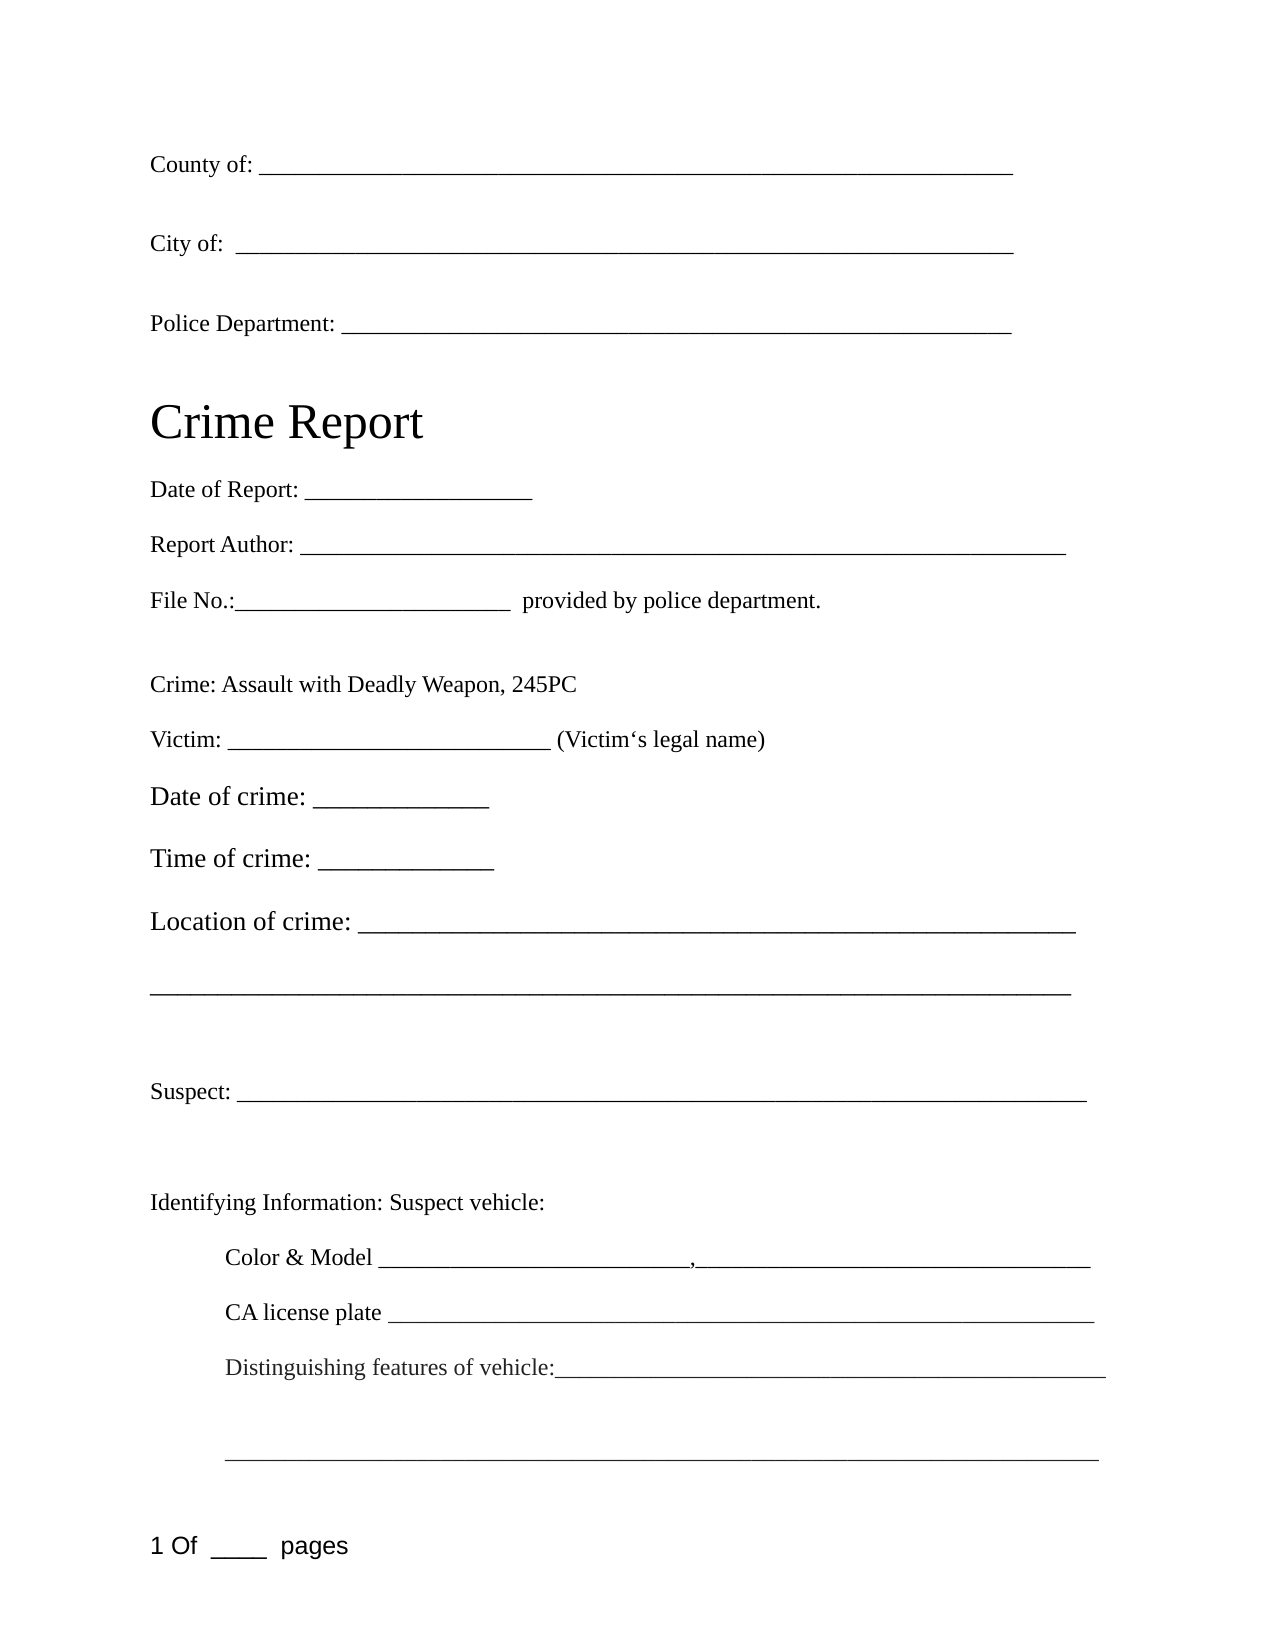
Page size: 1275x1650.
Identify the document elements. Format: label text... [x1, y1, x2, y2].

text Date of Report: ___________________ [150, 475, 1125, 503]
text Identifying Information: Suspect vehicle: [150, 1187, 1125, 1215]
text County of: _______________________________________________________________ [150, 150, 1125, 178]
text CA license plate ___________________________________________________________ [150, 1298, 1125, 1326]
text Date of crime: _____________ [150, 780, 1125, 811]
text _________________________________________________________________________ [150, 1436, 1125, 1463]
text Crime: Assault with Deadly Weapon, 245PC [150, 669, 1125, 697]
text Report Author: ________________________________________________________________ [150, 530, 1125, 558]
text ____________________________________________________________________ [150, 967, 1125, 998]
text Suspect: _______________________________________________________________________ [150, 1077, 1125, 1105]
text File No.:_______________________ provided by police department. [150, 586, 1125, 613]
text Victim: ___________________________ (Victim‘s legal name) [150, 725, 1125, 752]
text City of: _________________________________________________________________ [150, 229, 1125, 257]
text Police Department: ________________________________________________________ [150, 308, 1125, 336]
text Distinguishing features of vehicle:______________________________________________ [150, 1353, 1125, 1381]
text Location of crime: _____________________________________________________ [150, 904, 1125, 936]
text Color & Model __________________________,_________________________________ [150, 1243, 1125, 1270]
text Crime Report [150, 391, 1125, 449]
text Time of crime: _____________ [150, 842, 1125, 873]
